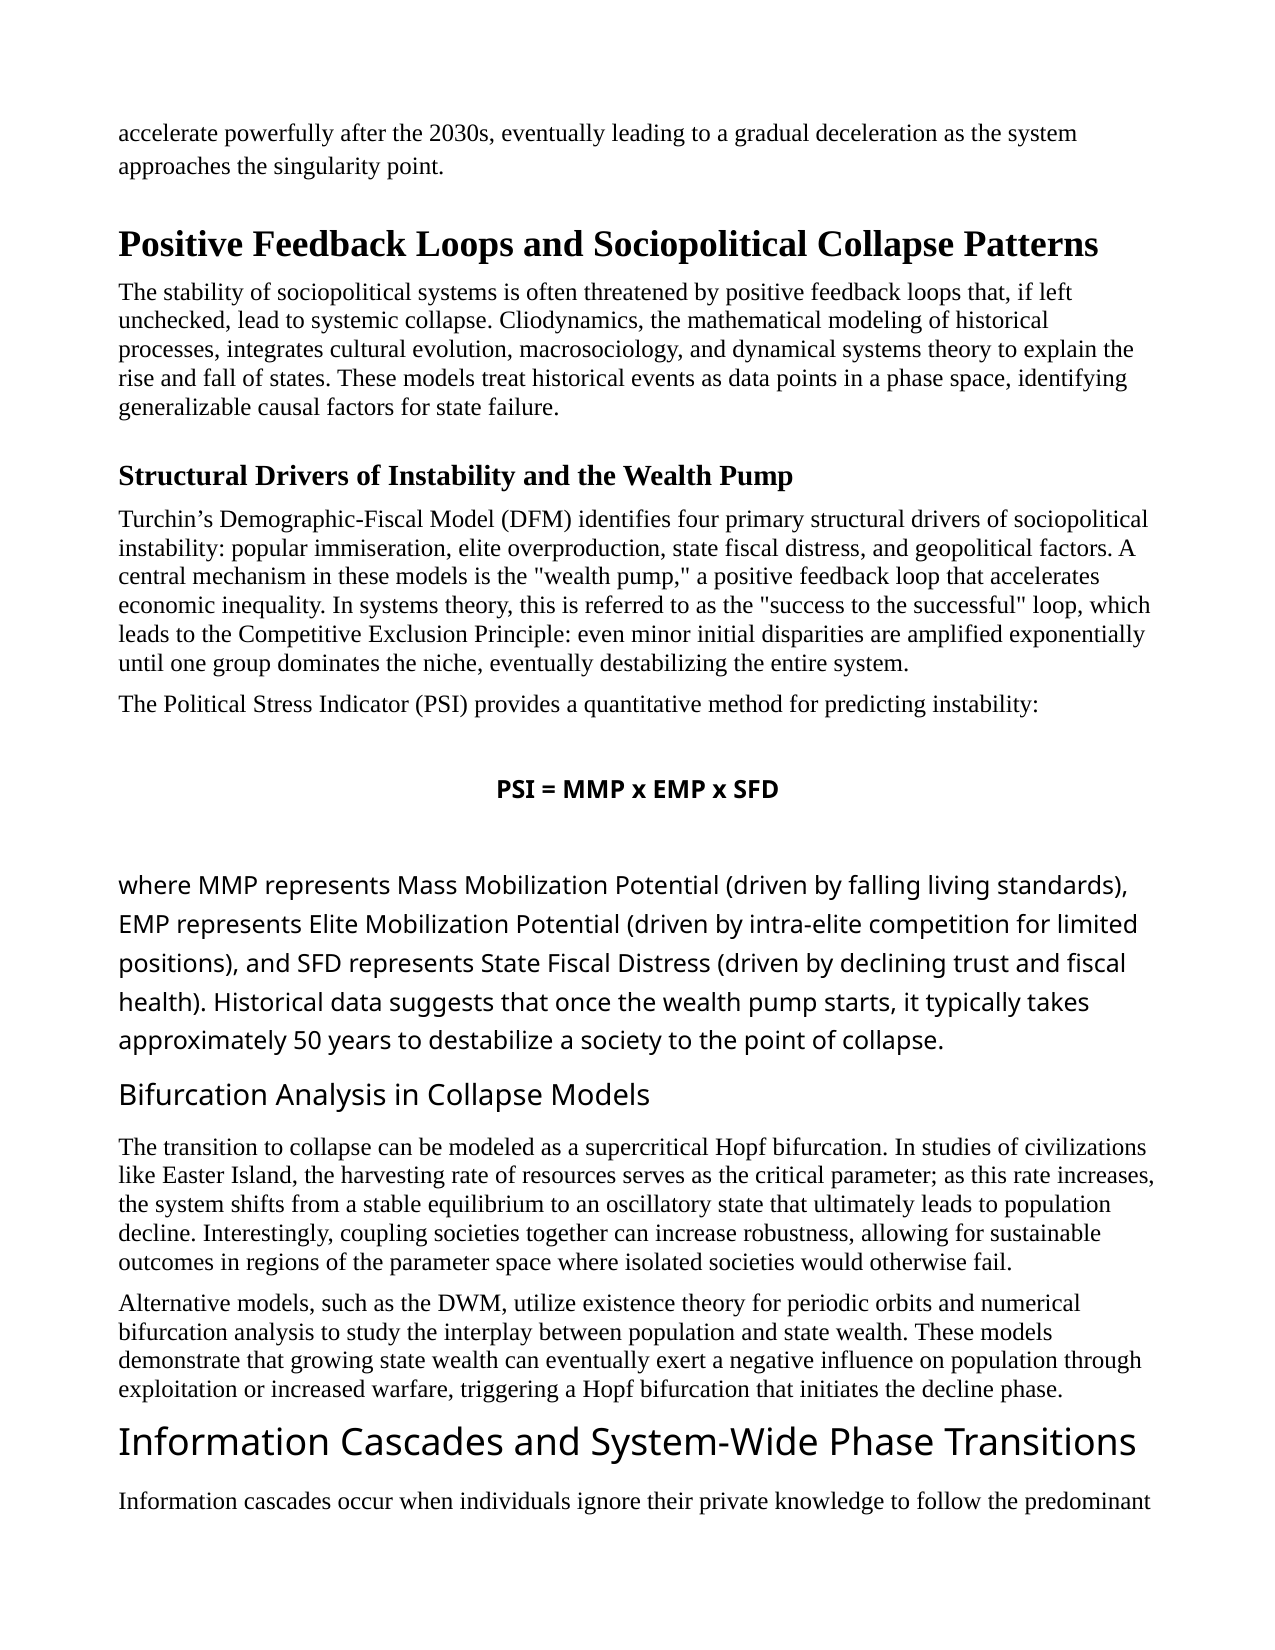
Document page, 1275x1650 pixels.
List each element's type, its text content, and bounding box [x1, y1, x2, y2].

text The Political Stress Indicator (PSI) provides a quantitative method for predicting instability: [118, 689, 1157, 718]
text The stability of sociopolitical systems is often threatened by positive feedback loops that, if left unchecked, lead to systemic collapse. Cliodynamics, the mathematical modeling of historical processes, integrates cultural evolution, macrosociology, and dynamical systems theory to explain the rise and fall of states. These models treat historical events as data points in a phase space, identifying generalizable causal factors for state failure. [118, 277, 1157, 420]
text accelerate powerfully after the 2030s, eventually leading to a gradual deceleration as the system approaches the singularity point. [118, 118, 1157, 179]
subtitle Bifurcation Analysis in Collapse Models [118, 1074, 1157, 1114]
subtitle Structural Drivers of Instability and the Wealth Pump [118, 458, 1157, 491]
subtitle Information Cascades and System-Wide Phase Transitions [118, 1416, 1157, 1467]
subtitle Positive Feedback Loops and Sociopolitical Collapse Patterns [118, 221, 1157, 264]
text PSI = MMP x EMP x SFD [118, 771, 1157, 806]
text Turchin’s Demographic-Fiscal Model (DFM) identifies four primary structural drivers of sociopolitical instability: popular immiseration, elite overproduction, state fiscal distress, and geopolitical factors. A central mechanism in these models is the "wealth pump," a positive feedback loop that accelerates economic inequality. In systems theory, this is referred to as the "success to the successful" loop, which leads to the Competitive Exclusion Principle: even minor initial disparities are amplified exponentially until one group dominates the niche, eventually destabilizing the entire system. [118, 504, 1157, 676]
text Alternative models, such as the DWM, utilize existence theory for periodic orbits and numerical bifurcation analysis to study the interplay between population and state wealth. These models demonstrate that growing state wealth can eventually exert a negative influence on population through exploitation or increased warfare, triggering a Hopf bifurcation that initiates the decline phase. [118, 1288, 1157, 1403]
text where MMP represents Mass Mobilization Potential (driven by falling living standards), EMP represents Elite Mobilization Potential (driven by intra-elite competition for limited positions), and SFD represents State Fiscal Distress (driven by declining trust and fiscal health). Historical data suggests that once the wealth pump starts, it typically takes approximately 50 years to destabilize a society to the point of collapse. [118, 868, 1157, 1057]
text The transition to collapse can be modeled as a supercritical Hopf bifurcation. In studies of civilizations like Easter Island, the harvesting rate of resources serves as the critical parameter; as this rate increases, the system shifts from a stable equilibrium to an oscillatory state that ultimately leads to population decline. Interestingly, coupling societies together can increase robustness, allowing for sustainable outcomes in regions of the parameter space where isolated societies would otherwise fail. [118, 1132, 1157, 1276]
text Information cascades occur when individuals ignore their private knowledge to follow the predominant [118, 1486, 1157, 1515]
